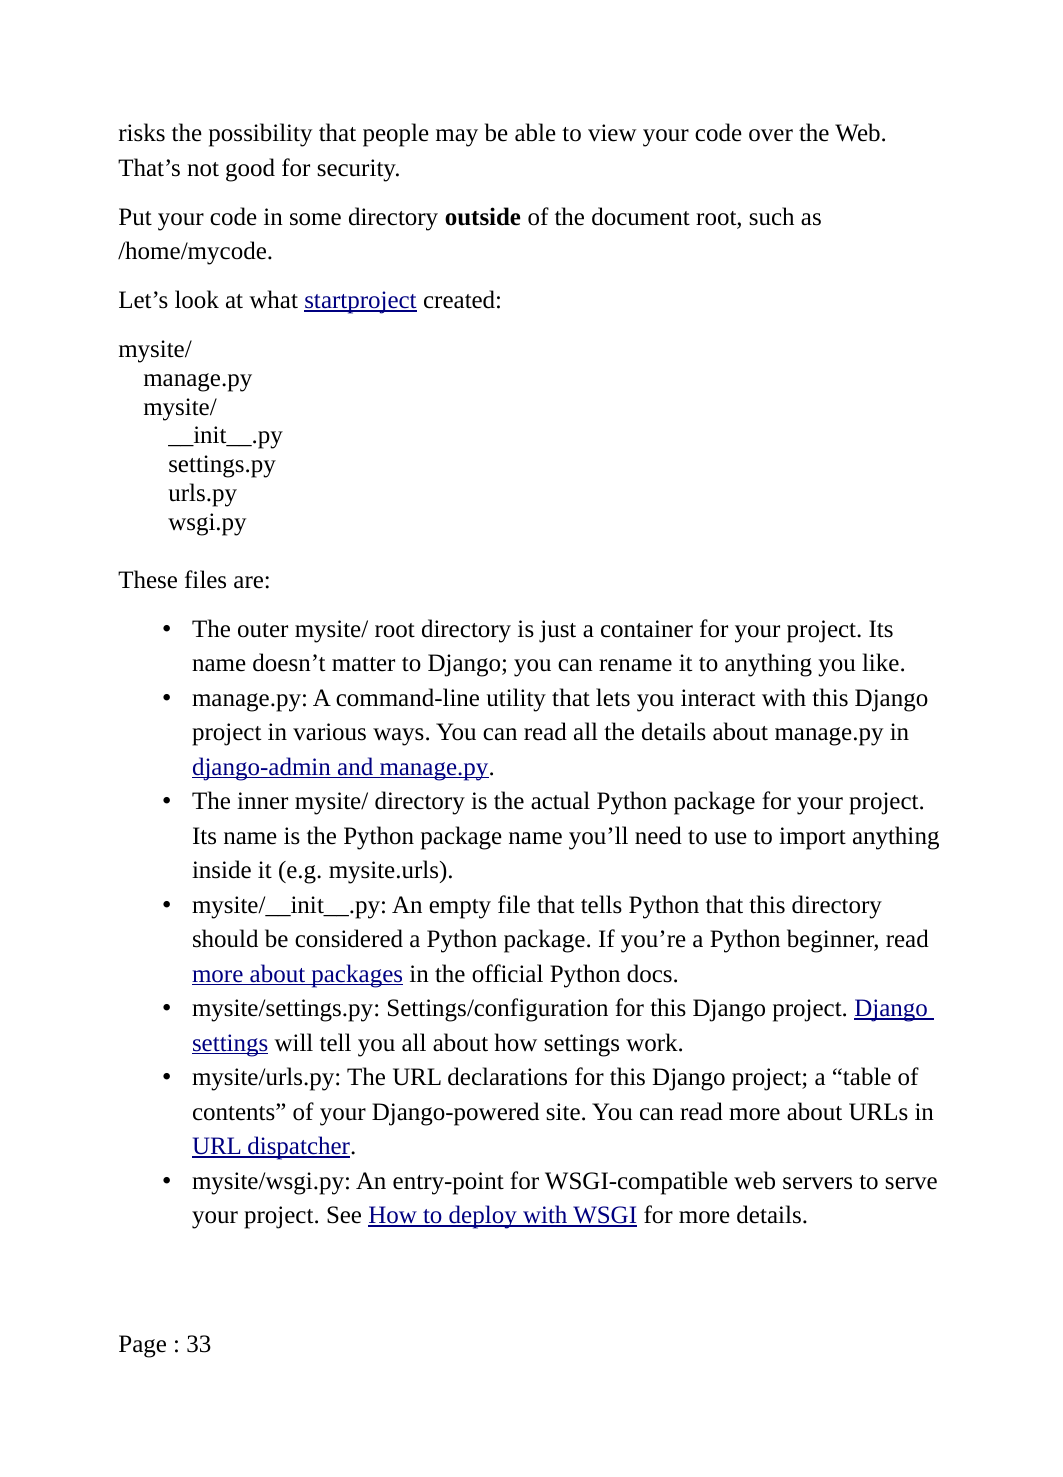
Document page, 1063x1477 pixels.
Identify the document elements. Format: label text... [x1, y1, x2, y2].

text mysite/ [118, 392, 945, 421]
text Let’s look at what startproject created: [118, 285, 945, 314]
list The outer mysite/ root directory is just a container for your project. Its name doesn’t matter to Django; you can rename it to anything you like. [162, 614, 945, 677]
list mysite/wsgi.py: An entry-point for WSGI-compatible web servers to serve your project. See How to deploy with WSGI for more details. [162, 1166, 945, 1229]
list The inner mysite/ directory is the actual Python package for your project. Its name is the Python package name you’ll need to use to import anything inside it (e.g. mysite.urls). [162, 786, 945, 884]
text Put your code in some directory outside of the document root, such as /home/mycode. [118, 202, 945, 265]
list mysite/__init__.py: An empty file that tells Python that this directory should be considered a Python package. If you’re a Python beginner, read more about packages in the official Python docs. [162, 890, 945, 988]
text wsgi.py [118, 507, 945, 536]
text settings.py [118, 449, 945, 478]
list manage.py: A command-line utility that lets you interact with this Django project in various ways. You can read all the details about manage.py in django-admin and manage.py. [162, 683, 945, 781]
text manage.py [118, 363, 945, 392]
text risks the possibility that people may be able to view your code over the Web. That’s not good for security. [118, 118, 945, 181]
text urls.py [118, 478, 945, 507]
list mysite/settings.py: Settings/configuration for this Django project. Django settings will tell you all about how settings work. [162, 993, 945, 1057]
text __init__.py [118, 421, 945, 449]
text These files are: [118, 565, 945, 594]
list mysite/urls.py: The URL declarations for this Django project; a “table of contents” of your Django-powered site. You can read more about URLs in URL dispatcher. [162, 1062, 945, 1160]
text mysite/ [118, 334, 945, 363]
